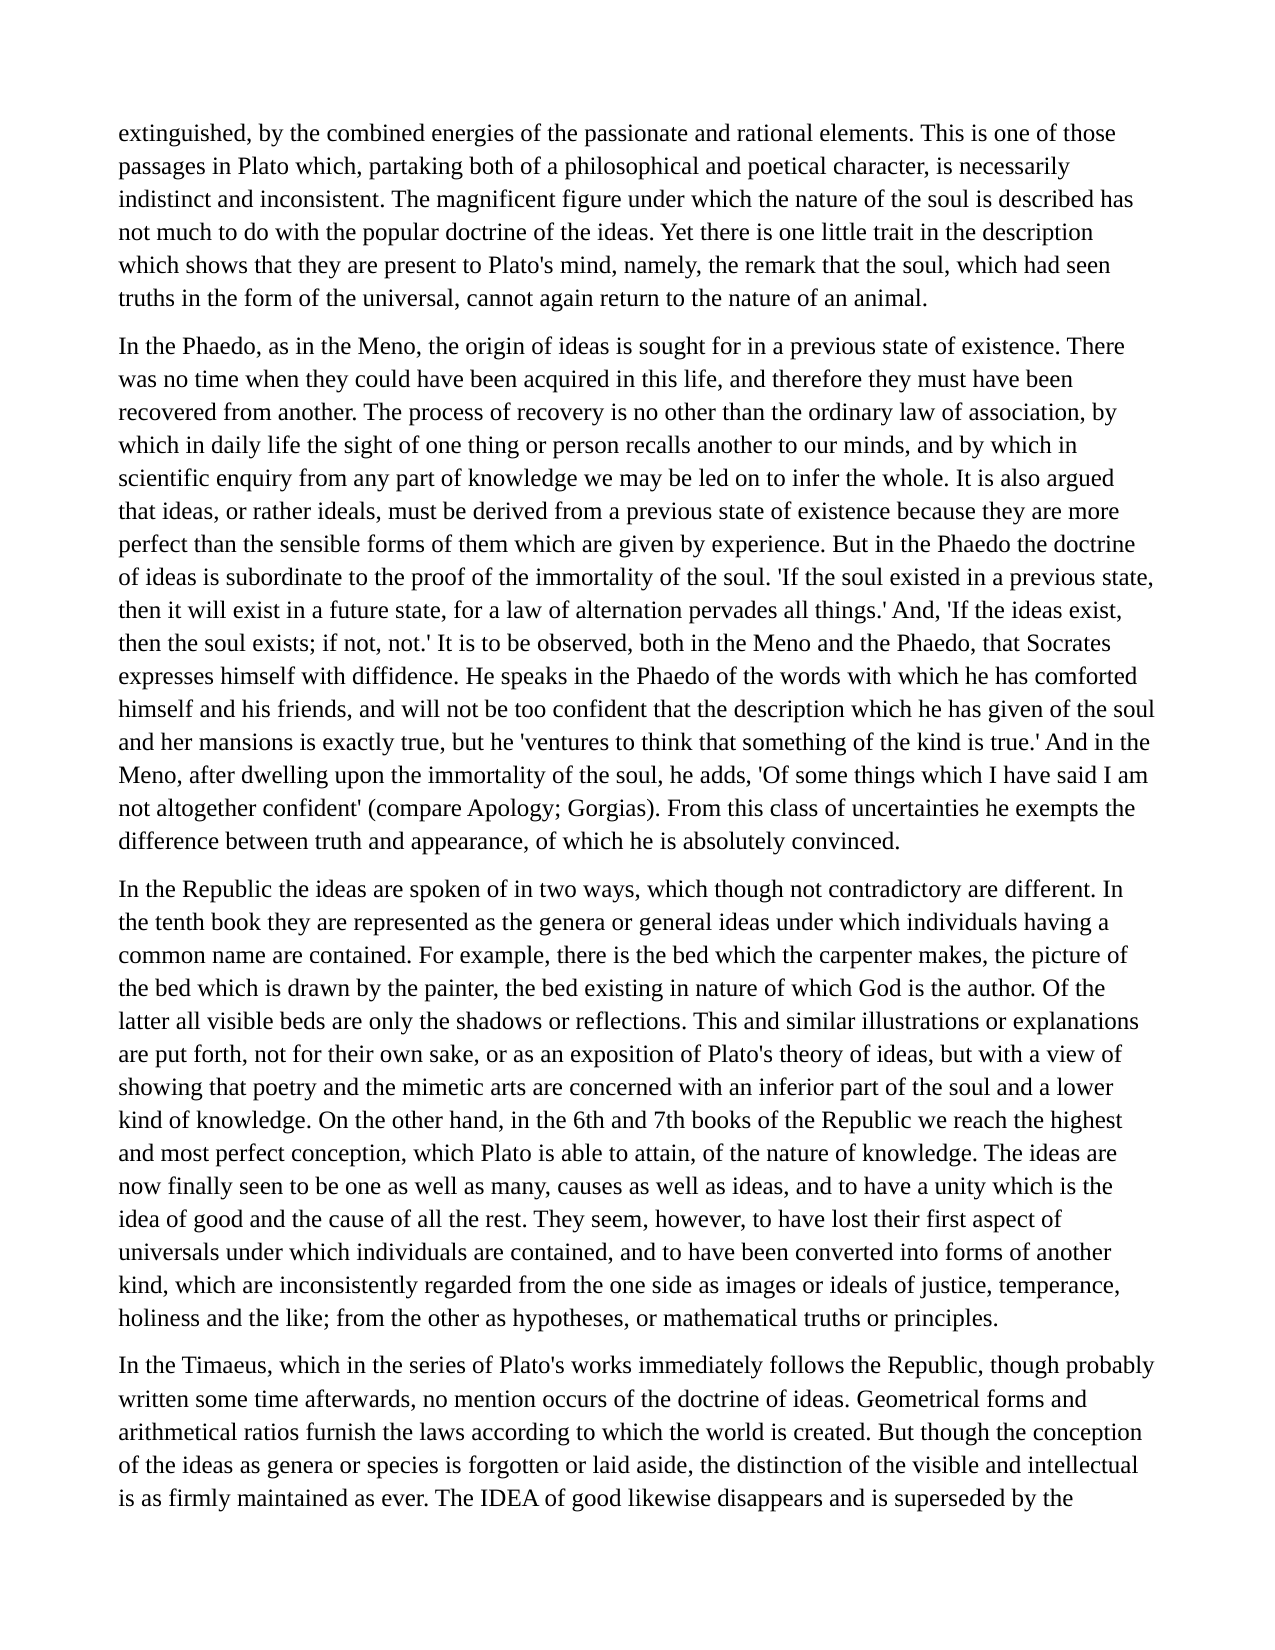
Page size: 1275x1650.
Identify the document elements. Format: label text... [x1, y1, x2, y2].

text In the Phaedo, as in the Meno, the origin of ideas is sought for in a previous state of existence. There was no time when they could have been acquired in this life, and therefore they must have been recovered from another. The process of recovery is no other than the ordinary law of association, by which in daily life the sight of one thing or person recalls another to our minds, and by which in scientific enquiry from any part of knowledge we may be led on to infer the whole. It is also argued that ideas, or rather ideals, must be derived from a previous state of existence because they are more perfect than the sensible forms of them which are given by experience. But in the Phaedo the doctrine of ideas is subordinate to the proof of the immortality of the soul. 'If the soul existed in a previous state, then it will exist in a future state, for a law of alternation pervades all things.' And, 'If the ideas exist, then the soul exists; if not, not.' It is to be observed, both in the Meno and the Phaedo, that Socrates expresses himself with diffidence. He speaks in the Phaedo of the words with which he has comforted himself and his friends, and will not be too confident that the description which he has given of the soul and her mansions is exactly true, but he 'ventures to think that something of the kind is true.' And in the Meno, after dwelling upon the immortality of the soul, he adds, 'Of some things which I have said I am not altogether confident' (compare Apology; Gorgias). From this class of uncertainties he exempts the difference between truth and appearance, of which he is absolutely convinced. [118, 331, 1157, 855]
text extinguished, by the combined energies of the passionate and rational elements. This is one of those passages in Plato which, partaking both of a philosophical and poetical character, is necessarily indistinct and inconsistent. The magnificent figure under which the nature of the soul is described has not much to do with the popular doctrine of the ideas. Yet there is one little trait in the description which shows that they are present to Plato's mind, namely, the remark that the soul, which had seen truths in the form of the universal, cannot again return to the nature of an animal. [118, 118, 1157, 312]
text In the Timaeus, which in the series of Plato's works immediately follows the Republic, though probably written some time afterwards, no mention occurs of the doctrine of ideas. Geometrical forms and arithmetical ratios furnish the laws according to which the world is created. But though the conception of the ideas as genera or species is forgotten or laid aside, the distinction of the visible and intellectual is as firmly maintained as ever. The IDEA of good likewise disappears and is superseded by the [118, 1351, 1157, 1511]
text In the Republic the ideas are spoken of in two ways, which though not contradictory are different. In the tenth book they are represented as the genera or general ideas under which individuals having a common name are contained. For example, there is the bed which the carpenter makes, the picture of the bed which is drawn by the painter, the bed existing in nature of which God is the author. Of the latter all visible beds are only the shadows or reflections. This and similar illustrations or explanations are put forth, not for their own sake, or as an exposition of Plato's theory of ideas, but with a view of showing that poetry and the mimetic arts are concerned with an inferior part of the soul and a lower kind of knowledge. On the other hand, in the 6th and 7th books of the Republic we reach the highest and most perfect conception, which Plato is able to attain, of the nature of knowledge. The ideas are now finally seen to be one as well as many, causes as well as ideas, and to have a unity which is the idea of good and the cause of all the rest. They seem, however, to have lost their first aspect of universals under which individuals are contained, and to have been converted into forms of another kind, which are inconsistently regarded from the one side as images or ideals of justice, temperance, holiness and the like; from the other as hypotheses, or mathematical truths or principles. [118, 874, 1157, 1332]
